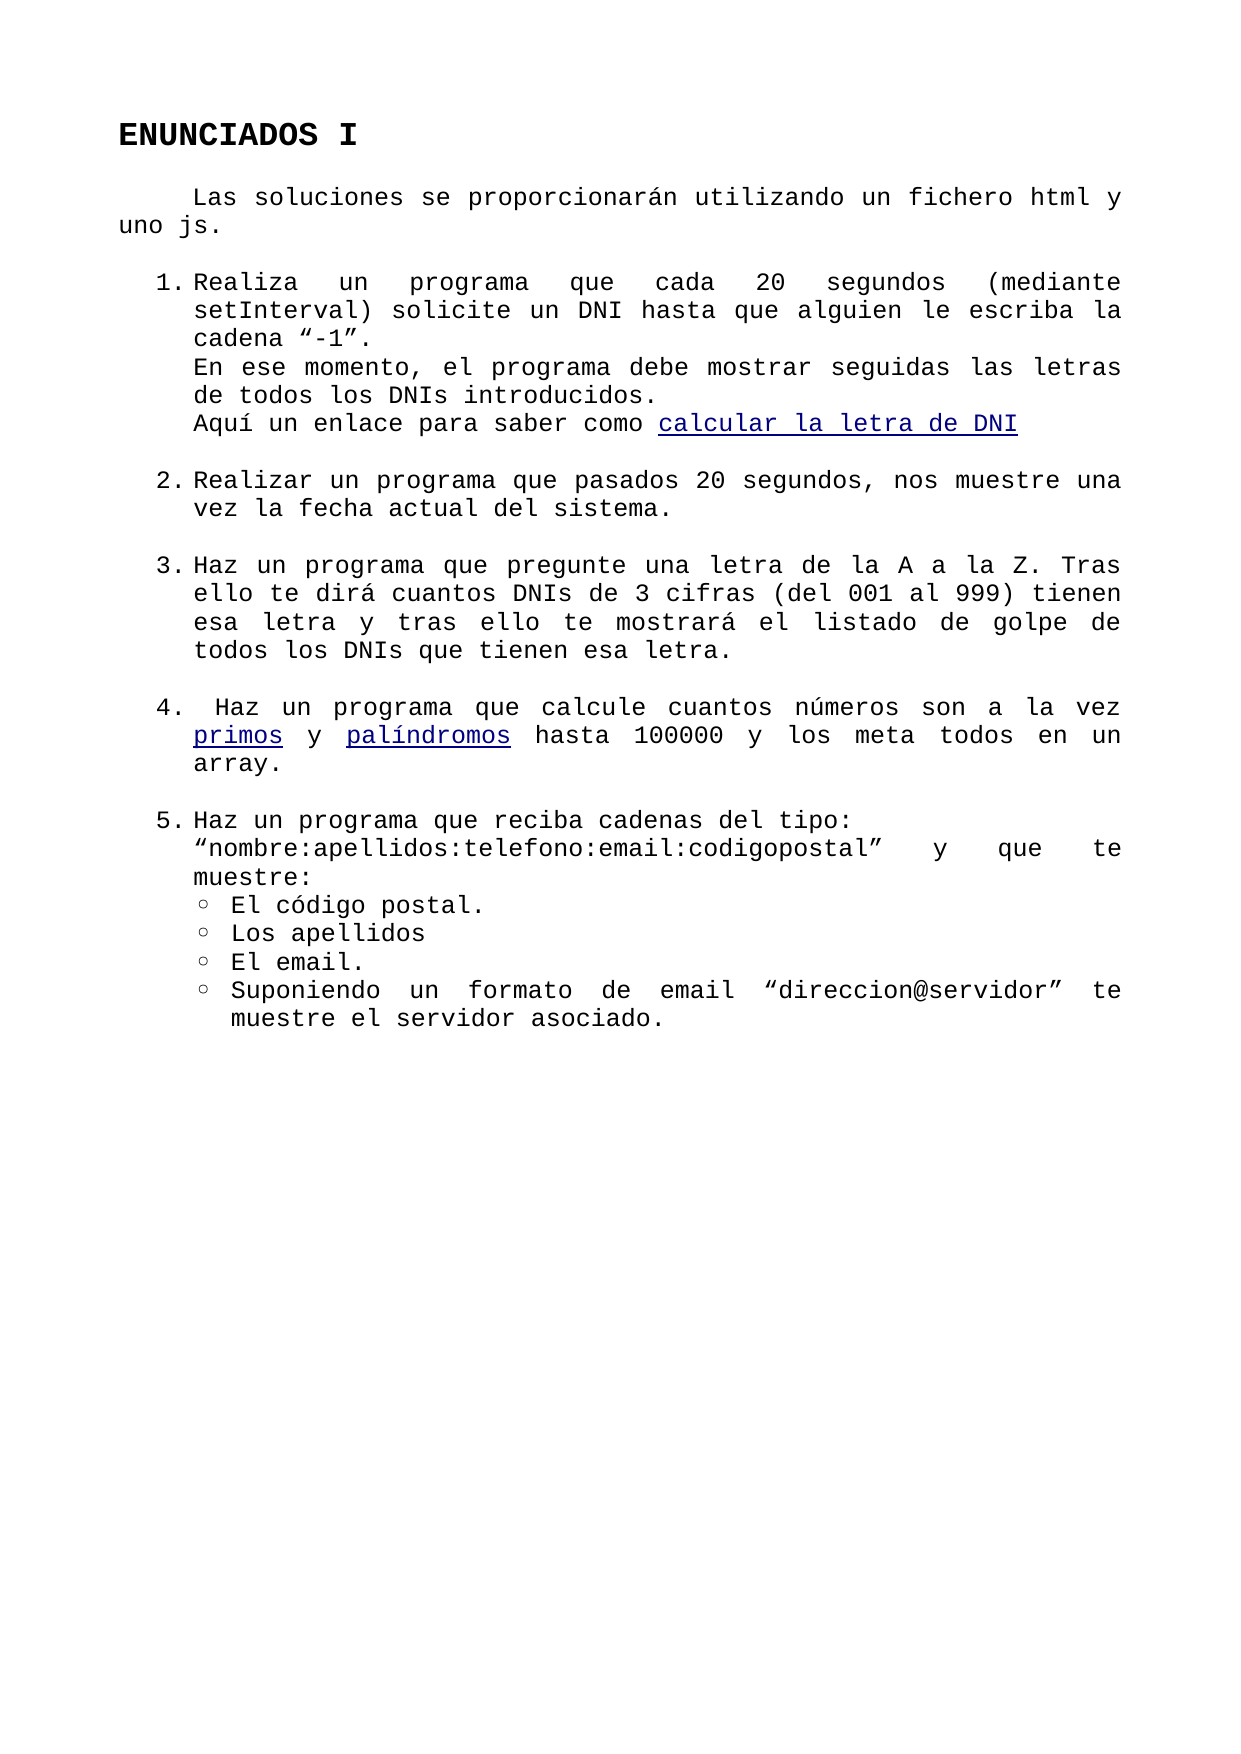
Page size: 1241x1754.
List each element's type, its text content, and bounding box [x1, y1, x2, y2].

list En ese momento, el programa debe mostrar seguidas las letras de todos los DNIs introducidos. [156, 354, 1122, 411]
list “nombre:apellidos:telefono:email:codigopostal” y que te muestre: [156, 836, 1122, 893]
list Haz un programa que pregunte una letra de la A a la Z. Tras ello te dirá cuantos DNIs de 3 cifras (del 001 al 999) tienen esa letra y tras ello te mostrará el listado de golpe de todos los DNIs que tienen esa letra. [156, 553, 1122, 666]
text Las soluciones se proporcionarán utilizando un fichero html y uno js. [118, 184, 1122, 241]
text ENUNCIADOS I [118, 118, 1122, 156]
list Haz un programa que reciba cadenas del tipo: [156, 808, 1122, 836]
list Realizar un programa que pasados 20 segundos, nos muestre una vez la fecha actual del sistema. [156, 468, 1122, 524]
list El email. [193, 949, 1122, 978]
list El código postal. [193, 893, 1122, 921]
list Haz un programa que calcule cuantos números son a la vez primos y palíndromos hasta 100000 y los meta todos en un array. [156, 694, 1122, 779]
list Los apellidos [193, 921, 1122, 949]
list Aquí un enlace para saber como calcular la letra de DNI [156, 411, 1122, 439]
list Realiza un programa que cada 20 segundos (mediante setInterval) solicite un DNI hasta que alguien le escriba la cadena “-1”. [156, 269, 1122, 354]
list Suponiendo un formato de email “direccion@servidor” te muestre el servidor asociado. [193, 978, 1122, 1034]
